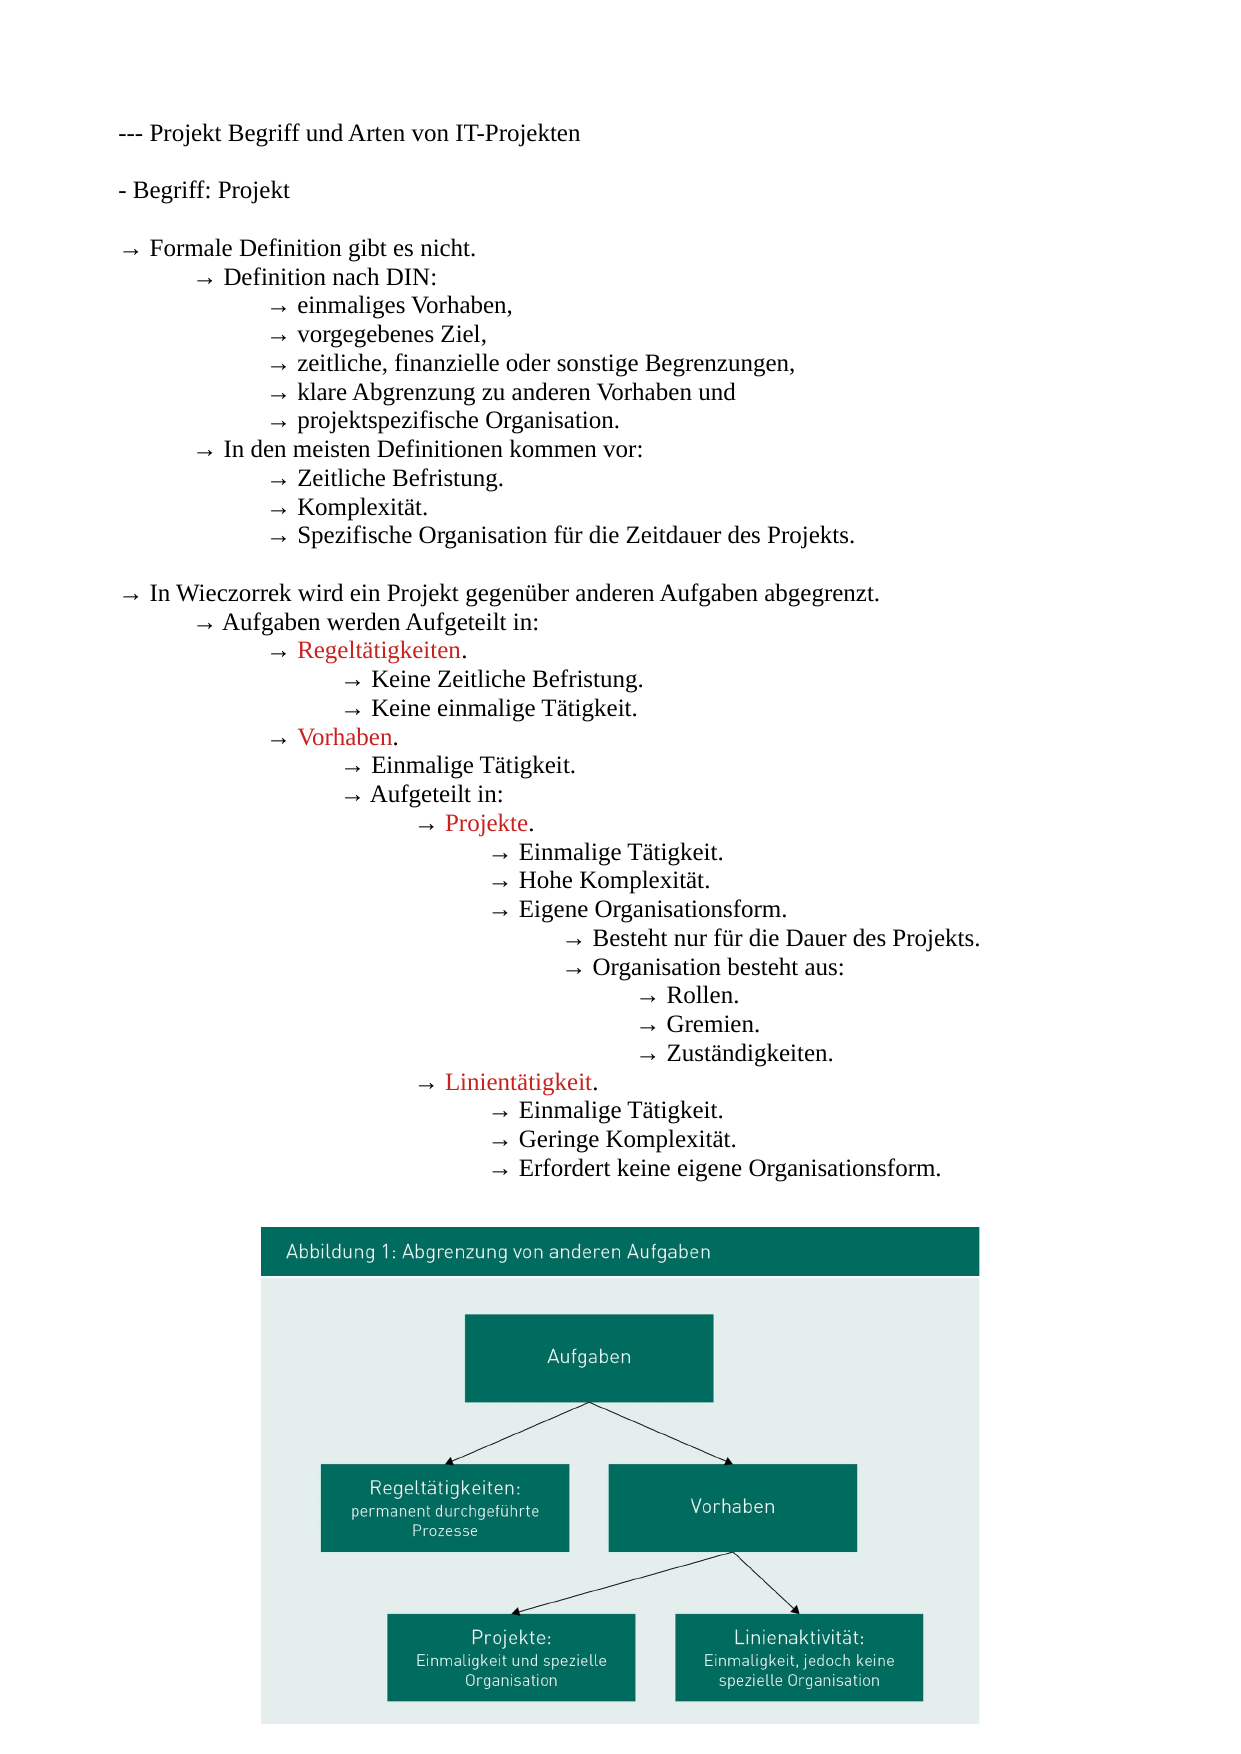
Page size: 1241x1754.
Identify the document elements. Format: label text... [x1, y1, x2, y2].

text → Spezifische Organisation für die Zeitdauer des Projekts. [118, 521, 1122, 549]
text → Definition nach DIN: [118, 262, 1122, 291]
text → Keine einmalige Tätigkeit. [118, 693, 1122, 722]
text → Organisation besteht aus: [118, 952, 1122, 981]
text → Erfordert keine eigene Organisationsform. [118, 1153, 1122, 1182]
text → Linientätigkeit. [118, 1067, 1122, 1096]
text → In den meisten Definitionen kommen vor: [118, 434, 1122, 463]
text → Rollen. [118, 981, 1122, 1009]
text --- Projekt Begriff und Arten von IT-Projekten [118, 118, 1122, 147]
text → Geringe Komplexität. [118, 1124, 1122, 1153]
text → Aufgaben werden Aufgeteilt in: [118, 607, 1122, 636]
text - Begriff: Projekt [118, 176, 1122, 204]
text → Keine Zeitliche Befristung. [118, 664, 1122, 693]
text → Eigene Organisationsform. [118, 894, 1122, 923]
text → Besteht nur für die Dauer des Projekts. [118, 923, 1122, 952]
text → Projekte. [118, 808, 1122, 837]
text → Regeltätigkeiten. [118, 636, 1122, 664]
text → In Wieczorrek wird ein Projekt gegenüber anderen Aufgaben abgegrenzt. [118, 578, 1122, 607]
text → Formale Definition gibt es nicht. [118, 233, 1122, 262]
text → Einmalige Tätigkeit. [118, 1096, 1122, 1124]
text → zeitliche, finanzielle oder sonstige Begrenzungen, [118, 348, 1122, 377]
text → Einmalige Tätigkeit. [118, 837, 1122, 866]
text → Einmalige Tätigkeit. [118, 751, 1122, 779]
text → Gremien. [118, 1009, 1122, 1038]
text → Zeitliche Befristung. [118, 463, 1122, 492]
text → Komplexität. [118, 492, 1122, 521]
text → Vorhaben. [118, 722, 1122, 751]
text → Aufgeteilt in: [118, 779, 1122, 808]
text → einmaliges Vorhaben, [118, 291, 1122, 319]
picture [261, 1227, 980, 1724]
text → projektspezifische Organisation. [118, 406, 1122, 434]
text → klare Abgrenzung zu anderen Vorhaben und [118, 377, 1122, 406]
text → Zuständigkeiten. [118, 1038, 1122, 1067]
text → Hohe Komplexität. [118, 866, 1122, 894]
text → vorgegebenes Ziel, [118, 319, 1122, 348]
